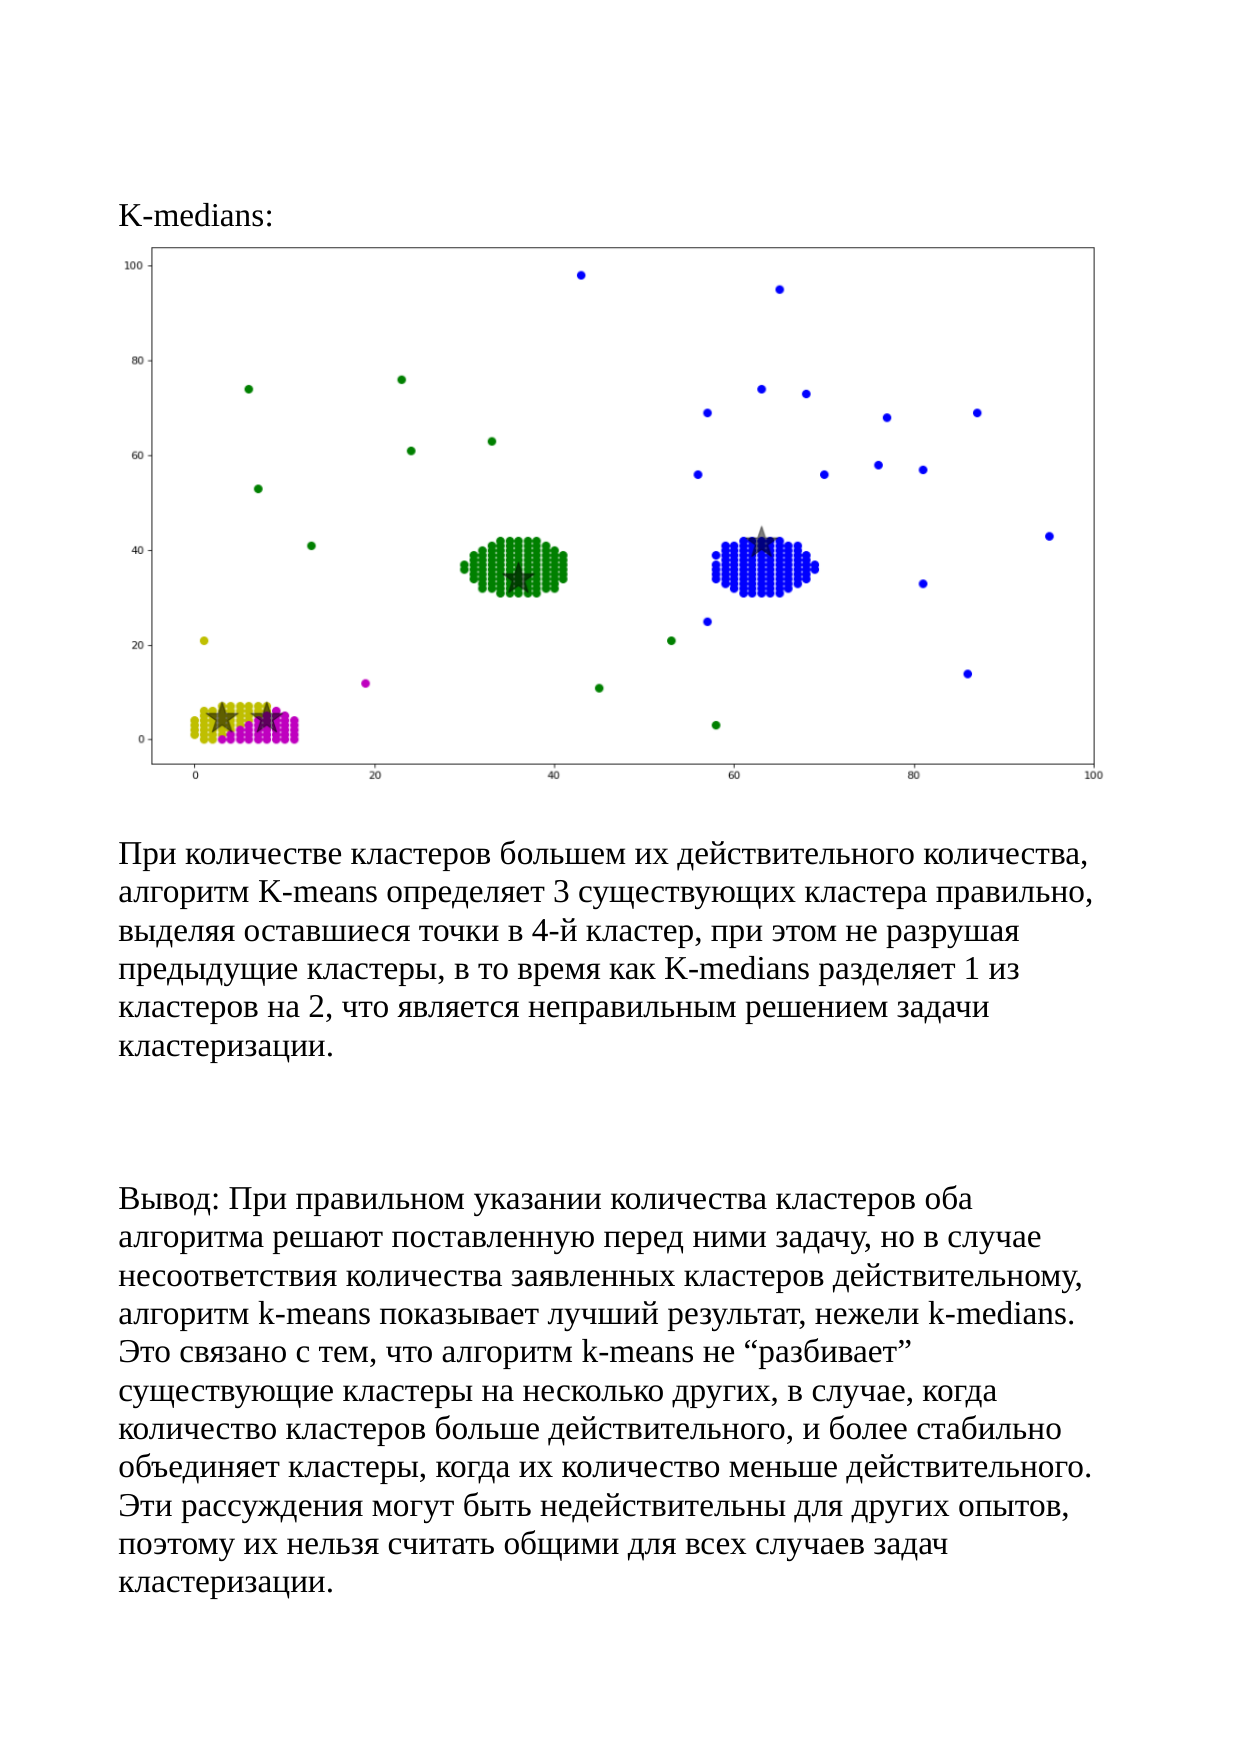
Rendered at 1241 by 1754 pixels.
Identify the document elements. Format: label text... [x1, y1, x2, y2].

text При количестве кластеров большем их действительного количества, [118, 833, 1122, 871]
text K-medians: [118, 195, 1122, 233]
text Вывод: При правильном указании количества кластеров оба алгоритма решают поставленную перед ними задачу, но в случае несоответствия количества заявленных кластеров действительному, алгоритм k-means показывает лучший результат, нежели k-medians. Это связано с тем, что алгоритм k-means не “разбивает” существующие кластеры на несколько других, в случае, когда количество кластеров больше действительного, и более стабильно объединяет кластеры, когда их количество меньше действительного. Эти рассуждения могут быть недействительны для других опытов, поэтому их нельзя считать общими для всех случаев задач кластеризации. [118, 1178, 1122, 1600]
text алгоритм K-means определяет 3 существующих кластера правильно, выделяя оставшиеся точки в 4-й кластер, при этом не разрушая предыдущие кластеры, в то время как K-medians разделяет 1 из кластеров на 2, что является неправильным решением задачи кластеризации. [118, 871, 1122, 1063]
